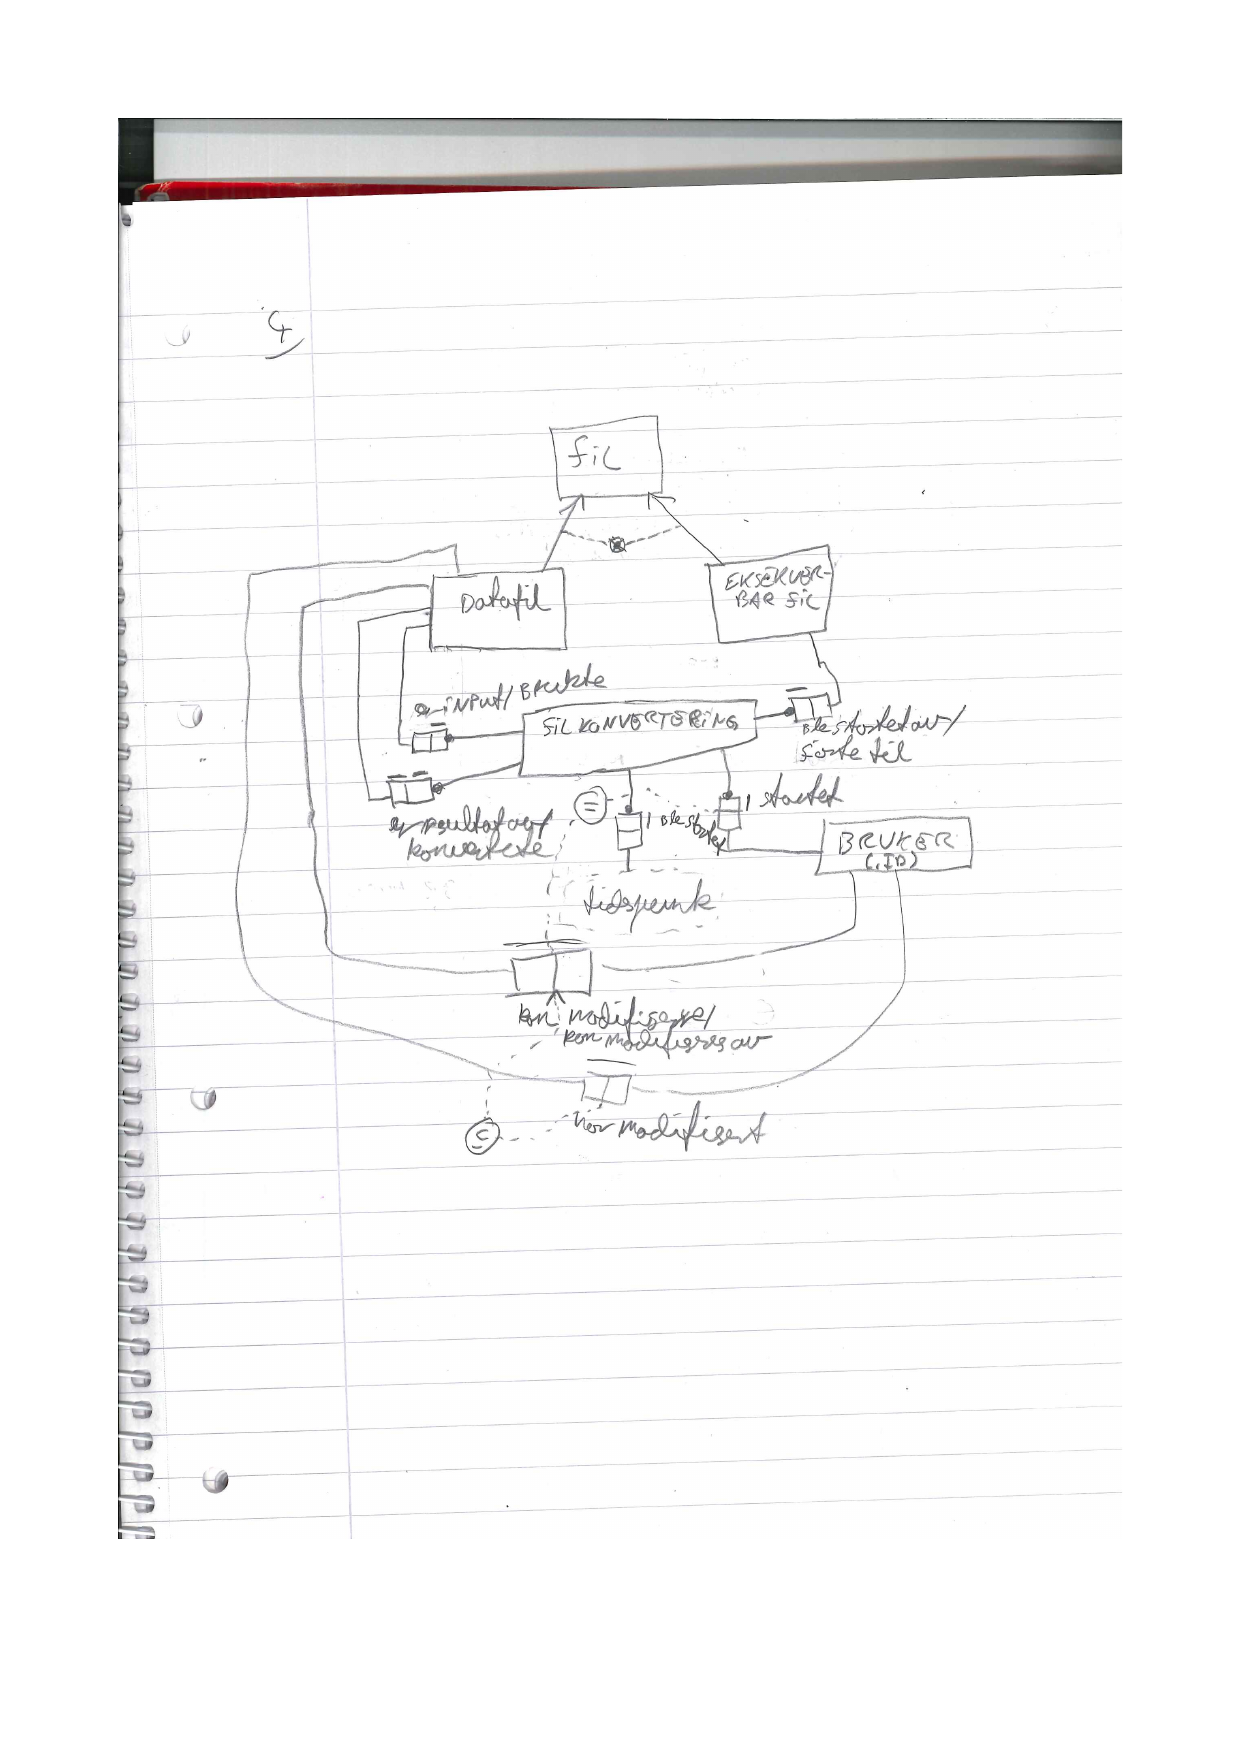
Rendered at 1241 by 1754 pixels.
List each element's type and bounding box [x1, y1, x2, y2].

picture [118, 118, 1123, 1539]
